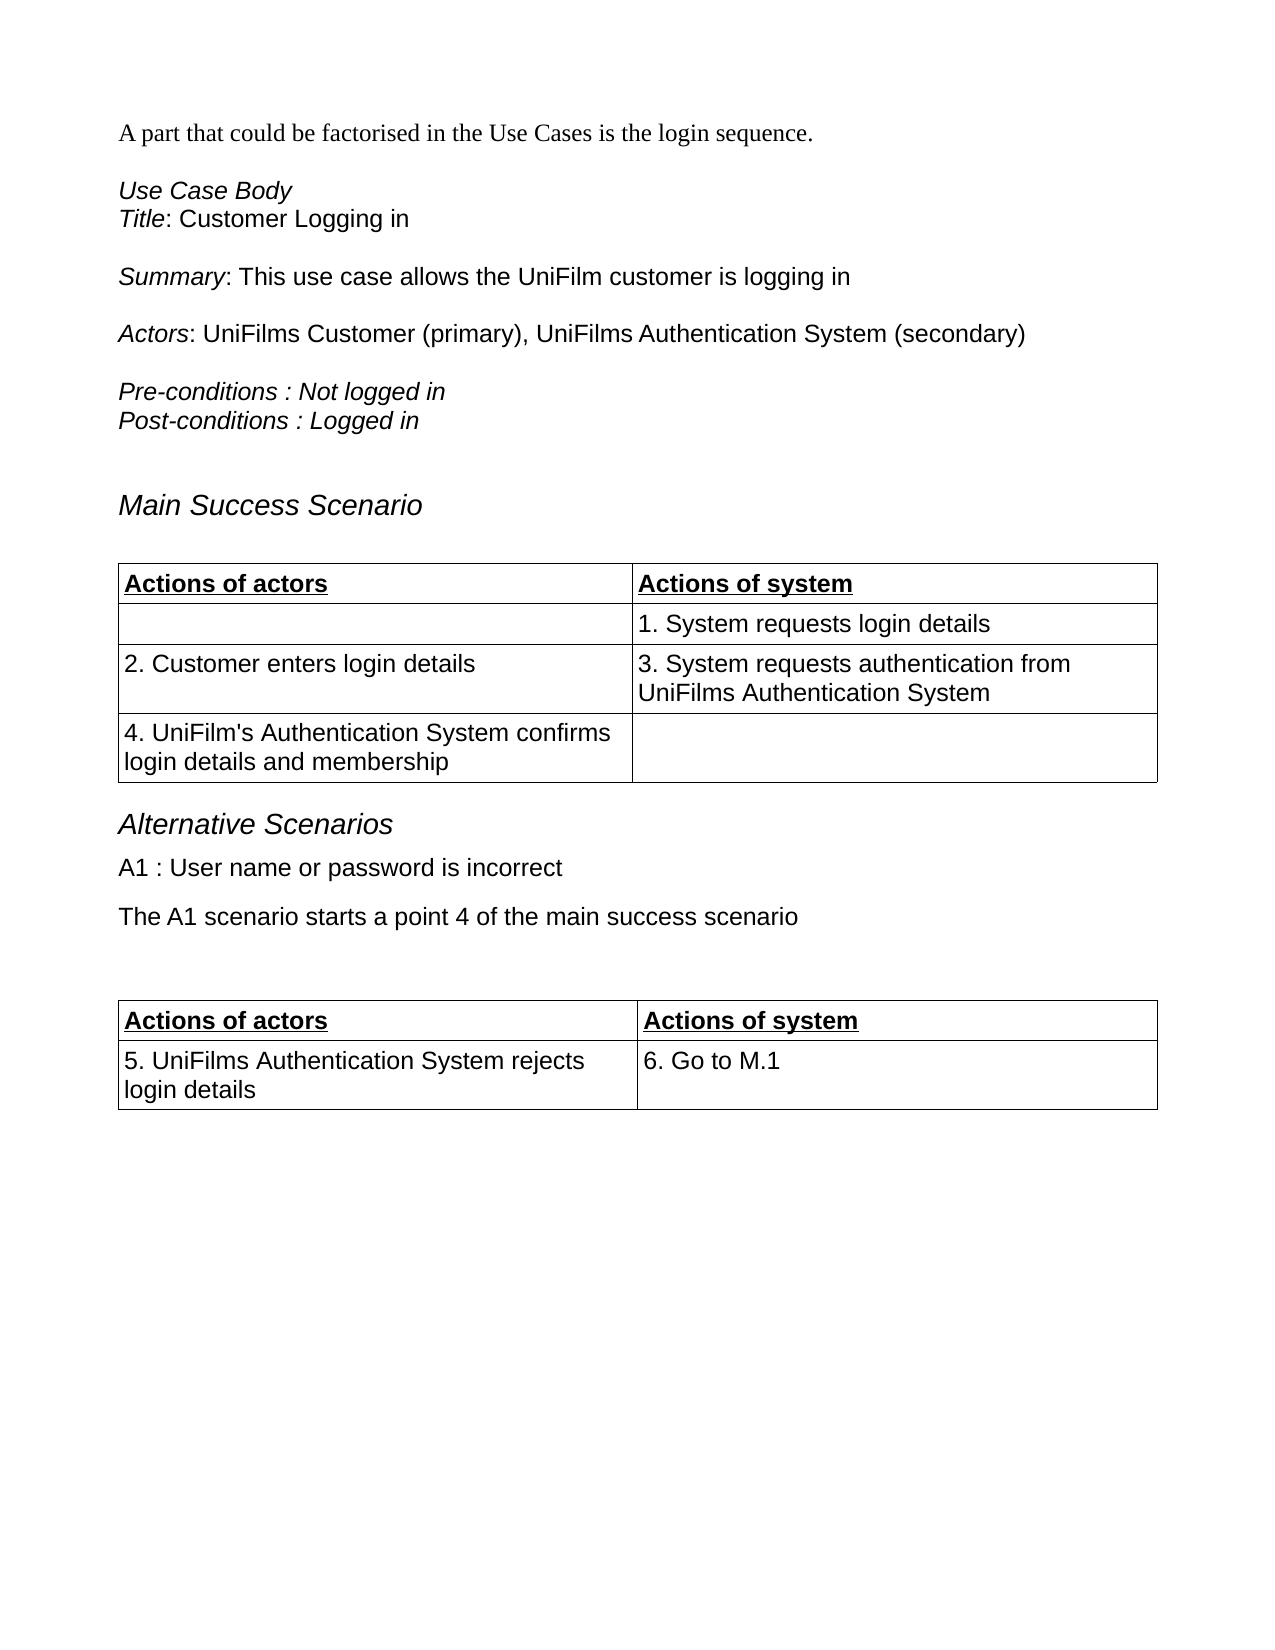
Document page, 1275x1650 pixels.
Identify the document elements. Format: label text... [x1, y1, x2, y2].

text Post-conditions : Logged in [118, 406, 1157, 434]
text Pre-conditions : Not logged in [118, 377, 1157, 406]
table_header Actions of system [638, 1001, 1157, 1040]
text Use Case Body [118, 176, 1157, 204]
table_cell 4. UniFilm's Authentication System confirms login details and membership [119, 714, 632, 782]
text Actors: UniFilms Customer (primary), UniFilms Authentication System (secondary) [118, 319, 1157, 348]
text The A1 scenario starts a point 4 of the main success scenario [118, 902, 1157, 931]
table_cell 2. Customer enters login details [119, 645, 632, 713]
table_cell [633, 714, 1157, 782]
table_cell 6. Go to M.1 [638, 1041, 1157, 1109]
subtitle Alternative Scenarios [118, 807, 1157, 840]
table_cell [119, 604, 632, 643]
subtitle Main Success Scenario [118, 488, 1157, 522]
text Summary: This use case allows the UniFilm customer is logging in [118, 262, 1157, 291]
table_cell 3. System requests authentication from UniFilms Authentication System [633, 645, 1157, 713]
text A1 : User name or password is incorrect [118, 853, 1157, 882]
table_header Actions of actors [119, 1001, 637, 1040]
table_cell 1. System requests login details [633, 604, 1157, 643]
text A part that could be factorised in the Use Cases is the login sequence. [118, 118, 1157, 147]
table_cell 5. UniFilms Authentication System rejects login details [119, 1041, 637, 1109]
table_header Actions of system [633, 564, 1157, 603]
table_header Actions of actors [119, 564, 632, 603]
text Title: Customer Logging in [118, 204, 1157, 233]
